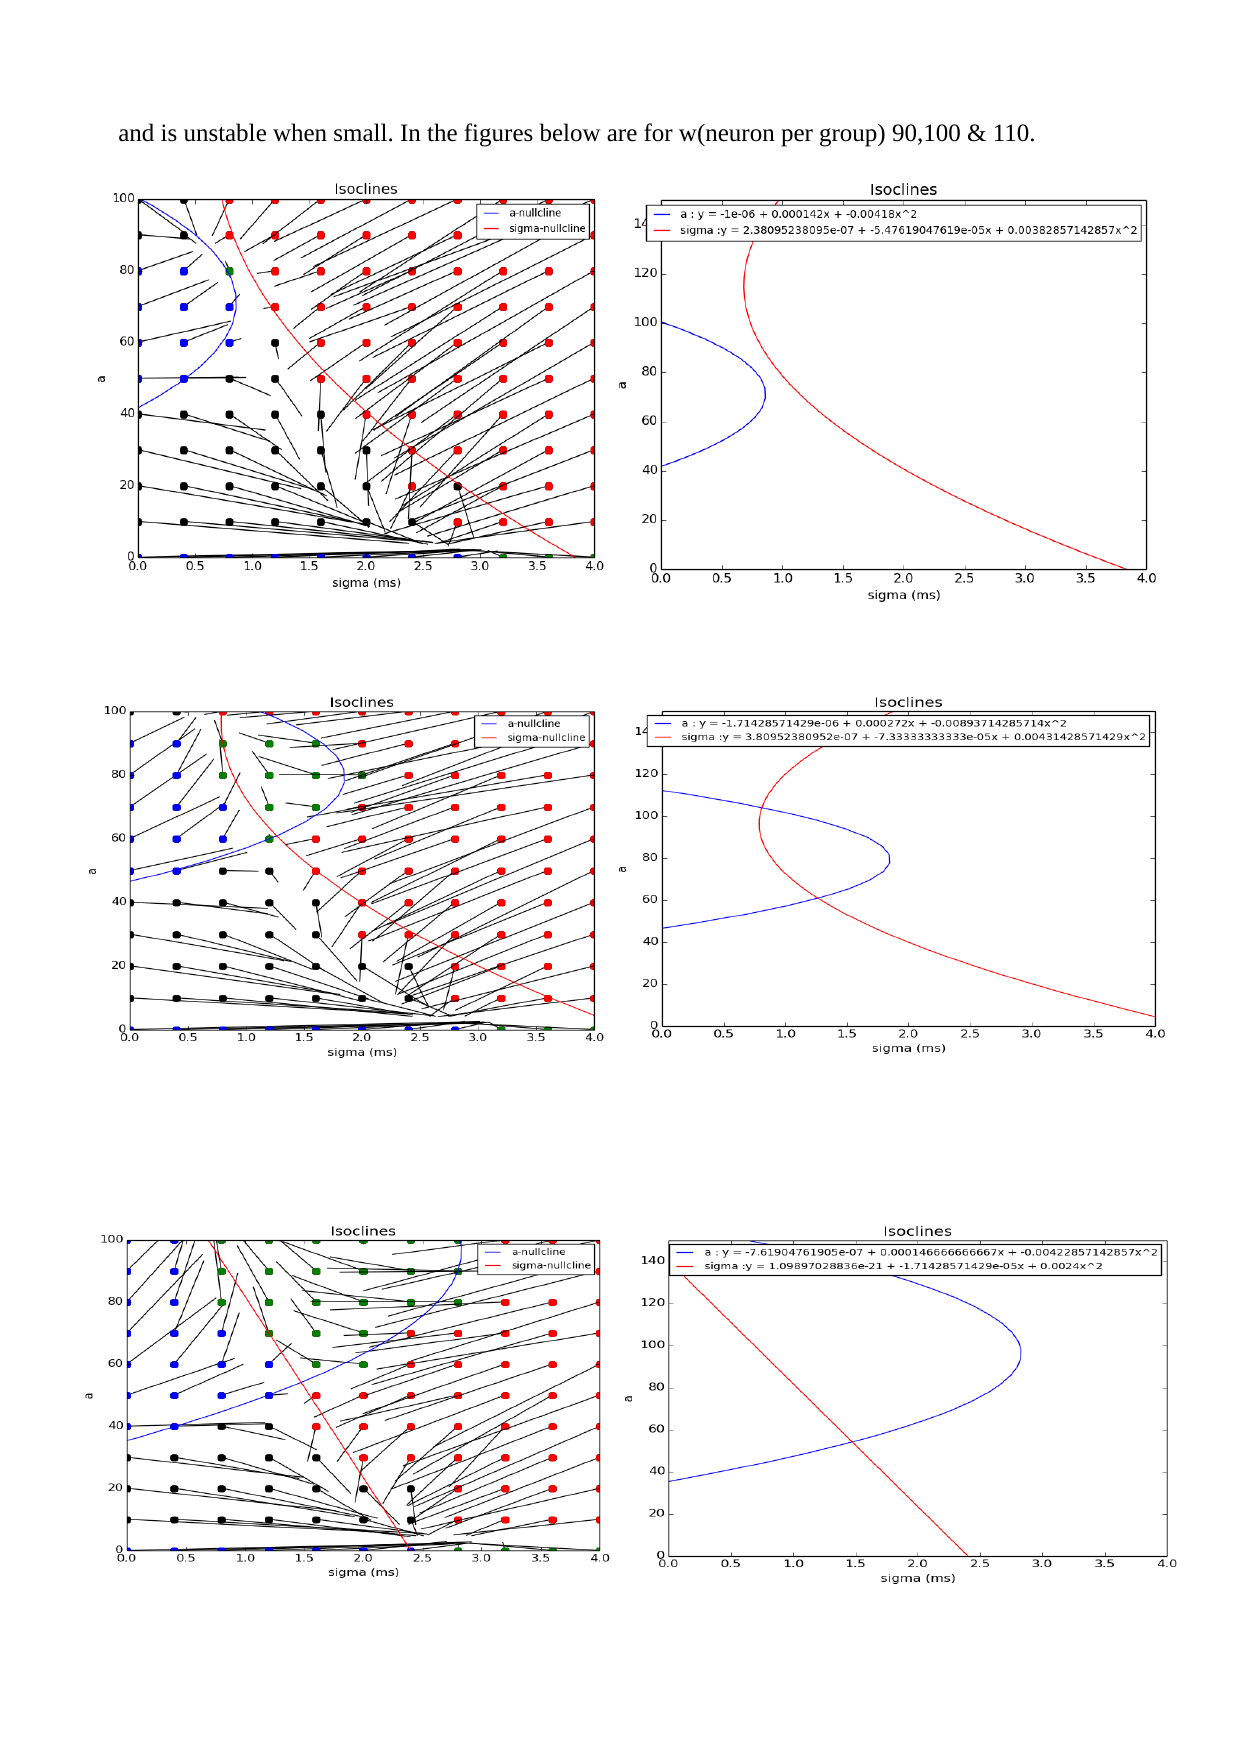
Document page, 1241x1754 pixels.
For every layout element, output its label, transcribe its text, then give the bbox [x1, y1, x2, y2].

picture [80, 690, 1172, 1064]
picture [76, 1219, 1184, 1590]
picture [89, 175, 1163, 609]
text and is unstable when small. In the figures below are for w(neuron per group) 90,100 & 110. [118, 118, 1122, 147]
